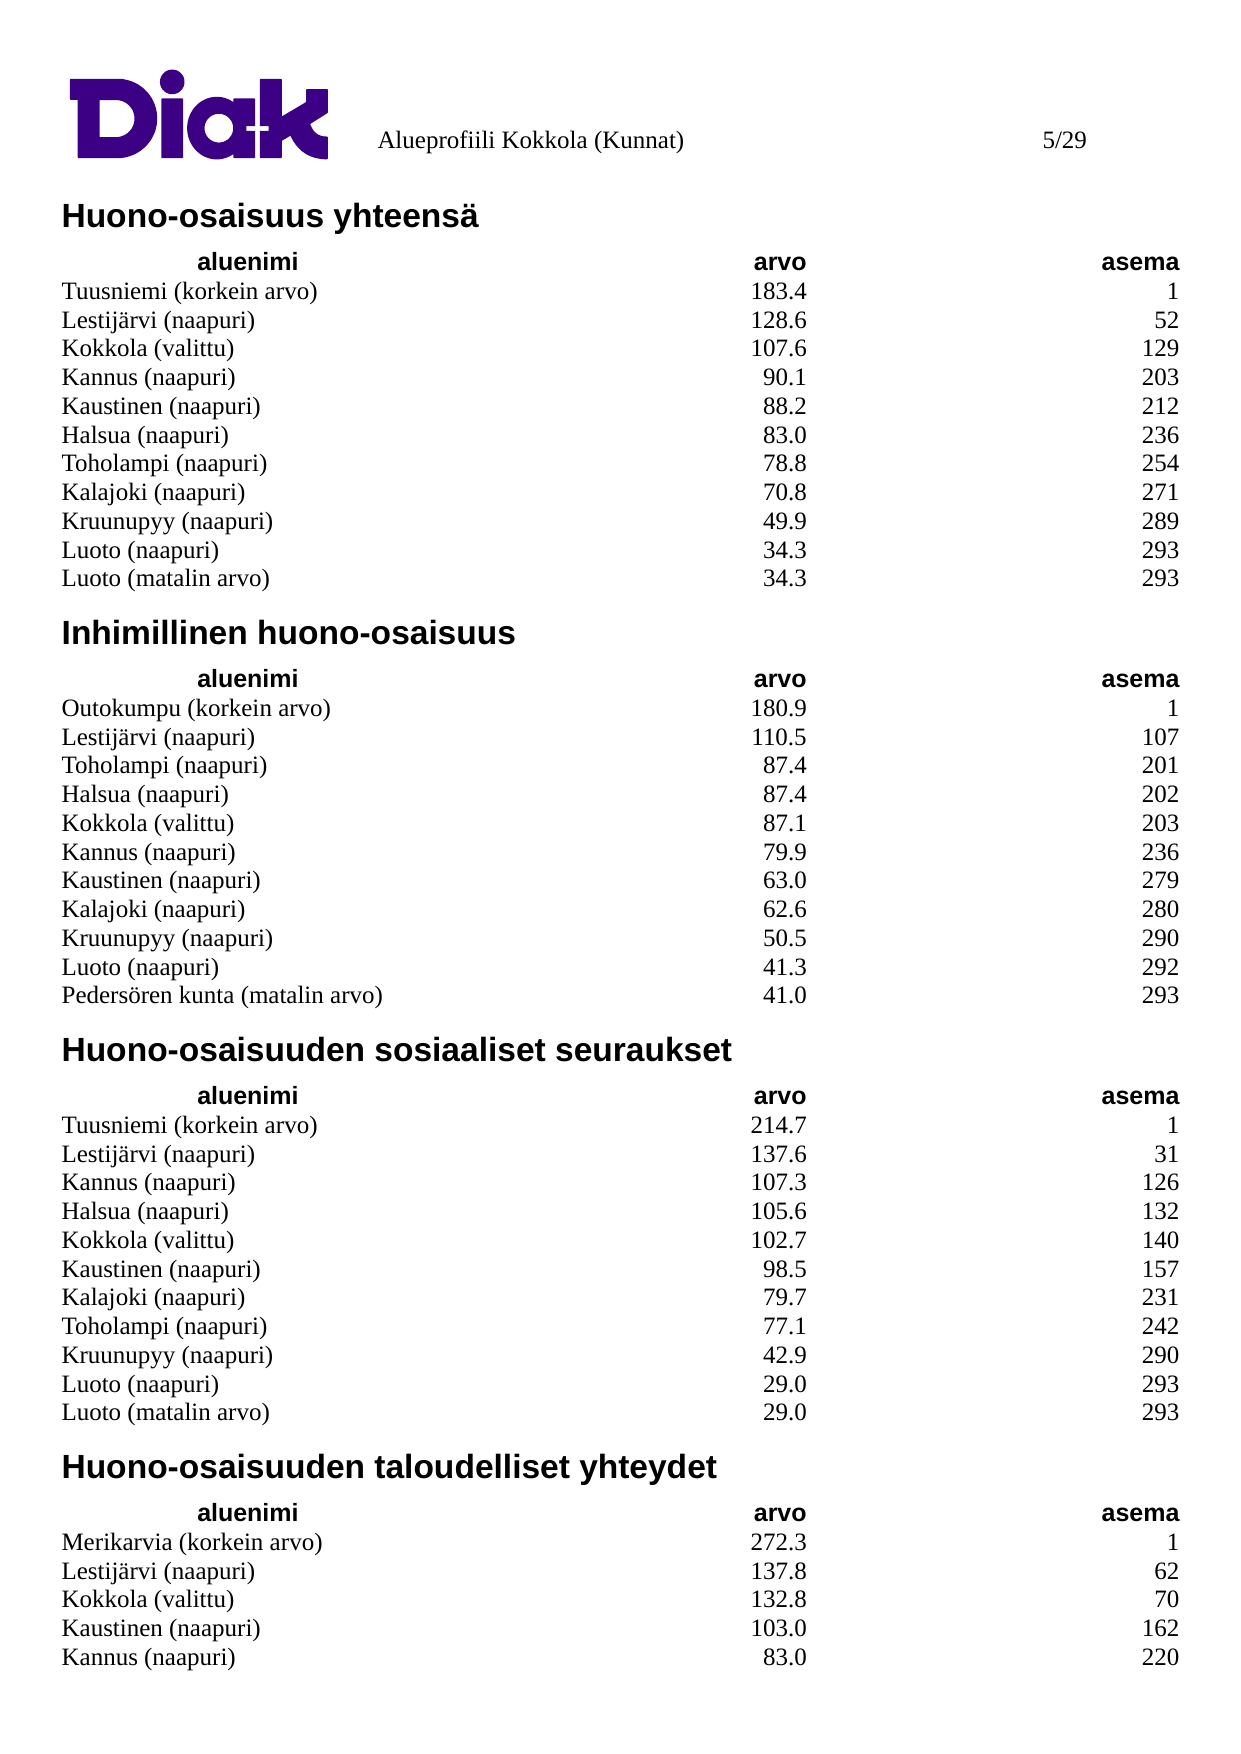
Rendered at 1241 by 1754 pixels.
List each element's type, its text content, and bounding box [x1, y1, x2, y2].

table_header asema [806, 1498, 1179, 1527]
table_cell 180.9 [434, 693, 806, 722]
table_cell 77.1 [434, 1311, 806, 1340]
table_cell 236 [806, 420, 1179, 448]
table_cell Lestijärvi (naapuri) [61, 1139, 434, 1167]
table_cell 87.4 [434, 779, 806, 808]
table_cell 140 [806, 1225, 1179, 1254]
table_header arvo [434, 1081, 806, 1110]
subtitle Inhimillinen huono-osaisuus [61, 613, 1179, 652]
table_cell Outokumpu (korkein arvo) [61, 693, 434, 722]
table_cell 52 [806, 305, 1179, 333]
table_cell Luoto (naapuri) [61, 535, 434, 563]
table_cell 231 [806, 1283, 1179, 1311]
table_cell 41.3 [434, 952, 806, 981]
table_cell 78.8 [434, 449, 806, 477]
table_cell 290 [806, 923, 1179, 952]
table_cell Kalajoki (naapuri) [61, 894, 434, 923]
table_cell Lestijärvi (naapuri) [61, 722, 434, 751]
table_cell Lestijärvi (naapuri) [61, 305, 434, 333]
table_cell Kaustinen (naapuri) [61, 1254, 434, 1282]
table_cell Luoto (naapuri) [61, 1369, 434, 1397]
table_cell Kannus (naapuri) [61, 1168, 434, 1196]
table_cell Halsua (naapuri) [61, 1196, 434, 1225]
table_cell 87.4 [434, 751, 806, 779]
table_cell 212 [806, 391, 1179, 420]
table_cell 79.9 [434, 837, 806, 866]
subtitle Huono-osaisuuden sosiaaliset seuraukset [61, 1030, 1179, 1069]
table_cell 105.6 [434, 1196, 806, 1225]
table_cell Toholampi (naapuri) [61, 1311, 434, 1340]
table_cell 254 [806, 449, 1179, 477]
table_cell 102.7 [434, 1225, 806, 1254]
table_cell Halsua (naapuri) [61, 779, 434, 808]
table_cell Kaustinen (naapuri) [61, 1613, 434, 1642]
table_header aluenimi [61, 1081, 434, 1110]
table_cell 90.1 [434, 362, 806, 391]
table_cell 31 [806, 1139, 1179, 1167]
table_header asema [806, 247, 1179, 276]
table_cell 132 [806, 1196, 1179, 1225]
table_header arvo [434, 664, 806, 693]
table_cell Kokkola (valittu) [61, 334, 434, 362]
table_cell 293 [806, 1398, 1179, 1426]
table_cell Kruunupyy (naapuri) [61, 923, 434, 952]
table_cell 110.5 [434, 722, 806, 751]
table_cell 1 [806, 1527, 1179, 1556]
table_cell 1 [806, 1110, 1179, 1139]
table_cell Toholampi (naapuri) [61, 449, 434, 477]
table_cell 242 [806, 1311, 1179, 1340]
table_cell 62 [806, 1556, 1179, 1584]
table_cell 137.8 [434, 1556, 806, 1584]
table_cell 42.9 [434, 1340, 806, 1369]
table_cell 29.0 [434, 1398, 806, 1426]
table_header aluenimi [61, 664, 434, 693]
table_cell 132.8 [434, 1585, 806, 1613]
table_cell Luoto (matalin arvo) [61, 564, 434, 592]
table_cell 34.3 [434, 535, 806, 563]
table_cell 29.0 [434, 1369, 806, 1397]
table_cell 79.7 [434, 1283, 806, 1311]
table_cell 137.6 [434, 1139, 806, 1167]
table_cell 183.4 [434, 276, 806, 305]
table_cell Kokkola (valittu) [61, 1585, 434, 1613]
table_cell 271 [806, 477, 1179, 506]
table_cell 201 [806, 751, 1179, 779]
table_cell Merikarvia (korkein arvo) [61, 1527, 434, 1556]
table_header asema [806, 664, 1179, 693]
table_cell Kokkola (valittu) [61, 808, 434, 837]
table_cell 220 [806, 1642, 1179, 1671]
table_cell Halsua (naapuri) [61, 420, 434, 448]
table_cell Toholampi (naapuri) [61, 751, 434, 779]
table_cell Luoto (matalin arvo) [61, 1398, 434, 1426]
table_cell Kaustinen (naapuri) [61, 866, 434, 894]
table_header arvo [434, 1498, 806, 1527]
table_cell 157 [806, 1254, 1179, 1282]
table_header aluenimi [61, 247, 434, 276]
table_cell 203 [806, 362, 1179, 391]
table_cell 49.9 [434, 506, 806, 535]
table_cell 70.8 [434, 477, 806, 506]
table_cell Kalajoki (naapuri) [61, 477, 434, 506]
table_cell 1 [806, 276, 1179, 305]
table_cell 34.3 [434, 564, 806, 592]
table_cell Kruunupyy (naapuri) [61, 506, 434, 535]
table_cell 214.7 [434, 1110, 806, 1139]
table_cell Kokkola (valittu) [61, 1225, 434, 1254]
table_cell 103.0 [434, 1613, 806, 1642]
table_cell 83.0 [434, 420, 806, 448]
table_cell Kruunupyy (naapuri) [61, 1340, 434, 1369]
table_cell 292 [806, 952, 1179, 981]
table_cell 129 [806, 334, 1179, 362]
table_header aluenimi [61, 1498, 434, 1527]
table_cell 107.3 [434, 1168, 806, 1196]
table_cell 236 [806, 837, 1179, 866]
table_cell 272.3 [434, 1527, 806, 1556]
table_cell 107 [806, 722, 1179, 751]
table_header asema [806, 1081, 1179, 1110]
table_cell 280 [806, 894, 1179, 923]
table_cell 293 [806, 535, 1179, 563]
table_cell 126 [806, 1168, 1179, 1196]
table_cell 63.0 [434, 866, 806, 894]
table_cell Lestijärvi (naapuri) [61, 1556, 434, 1584]
table_cell 293 [806, 981, 1179, 1009]
table_cell 203 [806, 808, 1179, 837]
table_cell Kannus (naapuri) [61, 1642, 434, 1671]
table_cell 83.0 [434, 1642, 806, 1671]
table_cell 162 [806, 1613, 1179, 1642]
table_cell Luoto (naapuri) [61, 952, 434, 981]
table_cell Kaustinen (naapuri) [61, 391, 434, 420]
table_cell 202 [806, 779, 1179, 808]
table_cell Kannus (naapuri) [61, 362, 434, 391]
table_cell 62.6 [434, 894, 806, 923]
table_cell 279 [806, 866, 1179, 894]
subtitle Huono-osaisuus yhteensä [61, 196, 1179, 235]
table_cell 107.6 [434, 334, 806, 362]
table_cell 293 [806, 564, 1179, 592]
table_cell 87.1 [434, 808, 806, 837]
table_cell 88.2 [434, 391, 806, 420]
table_cell 289 [806, 506, 1179, 535]
table_cell 293 [806, 1369, 1179, 1397]
table_cell Pedersören kunta (matalin arvo) [61, 981, 434, 1009]
table_cell 70 [806, 1585, 1179, 1613]
table_header arvo [434, 247, 806, 276]
table_cell 41.0 [434, 981, 806, 1009]
table_cell 50.5 [434, 923, 806, 952]
subtitle Huono-osaisuuden taloudelliset yhteydet [61, 1447, 1179, 1486]
table_cell Kalajoki (naapuri) [61, 1283, 434, 1311]
table_cell 1 [806, 693, 1179, 722]
table_cell Tuusniemi (korkein arvo) [61, 276, 434, 305]
table_cell 290 [806, 1340, 1179, 1369]
table_cell 98.5 [434, 1254, 806, 1282]
table_cell Kannus (naapuri) [61, 837, 434, 866]
table_cell 128.6 [434, 305, 806, 333]
table_cell Tuusniemi (korkein arvo) [61, 1110, 434, 1139]
